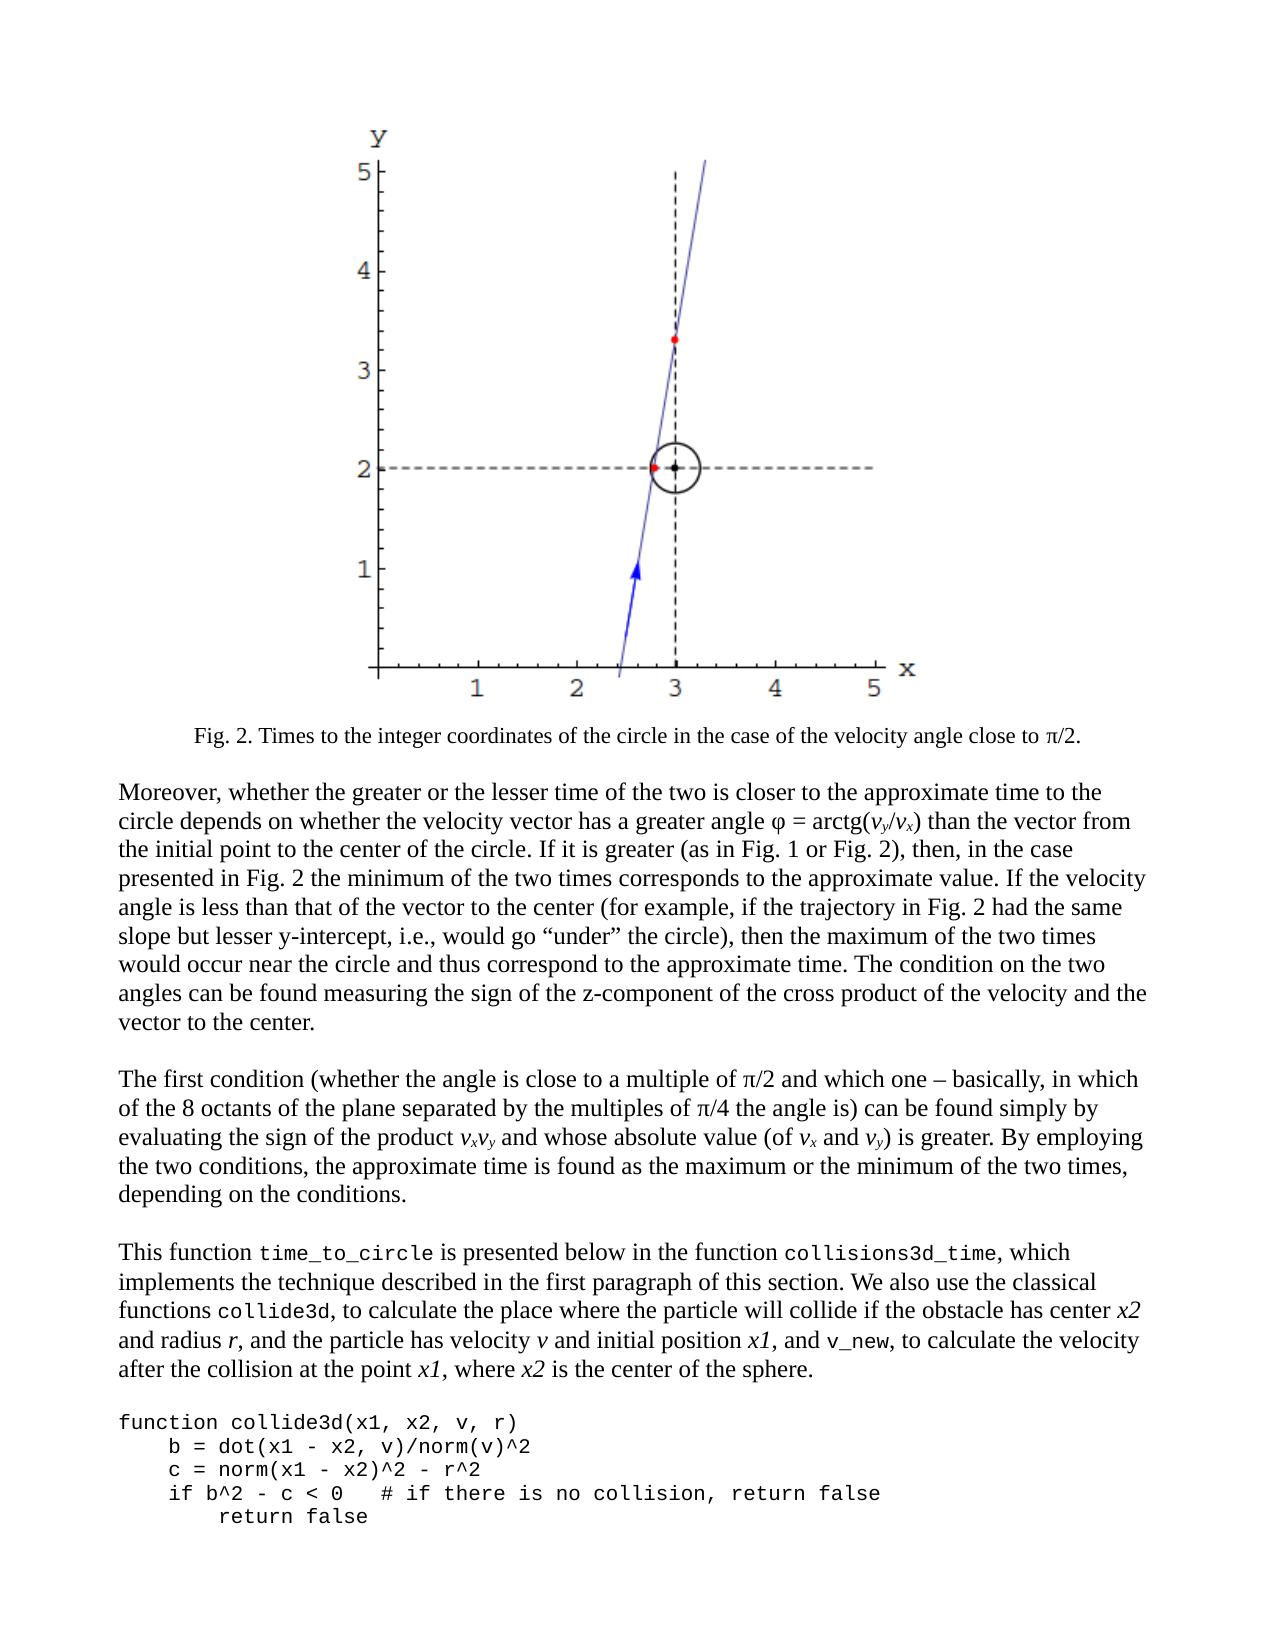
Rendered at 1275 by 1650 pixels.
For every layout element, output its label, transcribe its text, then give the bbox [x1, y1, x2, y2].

text b = dot(x1 - x2, v)/norm(v)^2 [118, 1436, 1157, 1459]
text Moreover, whether the greater or the lesser time of the two is closer to the approximate time to the circle depends on whether the velocity vector has a greater angle φ = arctg(vy/vx) than the vector from the initial point to the center of the circle. If it is greater (as in Fig. 1 or Fig. 2), then, in the case presented in Fig. 2 the minimum of the two times corresponds to the approximate value. If the velocity angle is less than that of the vector to the center (for example, if the trajectory in Fig. 2 had the same slope but lesser y-intercept, i.e., would go “under” the circle), then the maximum of the two times would occur near the circle and thus correspond to the approximate time. The condition on the two angles can be found measuring the sign of the z-component of the cross product of the velocity and the vector to the center. [118, 777, 1157, 1036]
text This function time_to_circle is presented below in the function collisions3d_time, which implements the technique described in the first paragraph of this section. We also use the classical functions collide3d, to calculate the place where the particle will collide if the obstacle has center x2 and radius r, and the particle has velocity v and initial position x1, and v_new, to calculate the velocity after the collision at the point x1, where x2 is the center of the sphere. [118, 1237, 1157, 1383]
text return false [118, 1507, 1157, 1530]
text Fig. 2. Times to the integer coordinates of the circle in the case of the velocity angle close to π/2. [118, 722, 1157, 748]
text if b^2 - c < 0 # if there is no collision, return false [118, 1483, 1157, 1507]
text c = norm(x1 - x2)^2 - r^2 [118, 1459, 1157, 1483]
picture [356, 118, 919, 706]
text function collide3d(x1, x2, v, r) [118, 1412, 1157, 1436]
text The first condition (whether the angle is close to a multiple of π/2 and which one – basically, in which of the 8 octants of the plane separated by the multiples of π/4 the angle is) can be found simply by evaluating the sign of the product vxvy and whose absolute value (of vx and vy) is greater. By employing the two conditions, the approximate time is found as the maximum or the minimum of the two times, depending on the conditions. [118, 1064, 1157, 1208]
